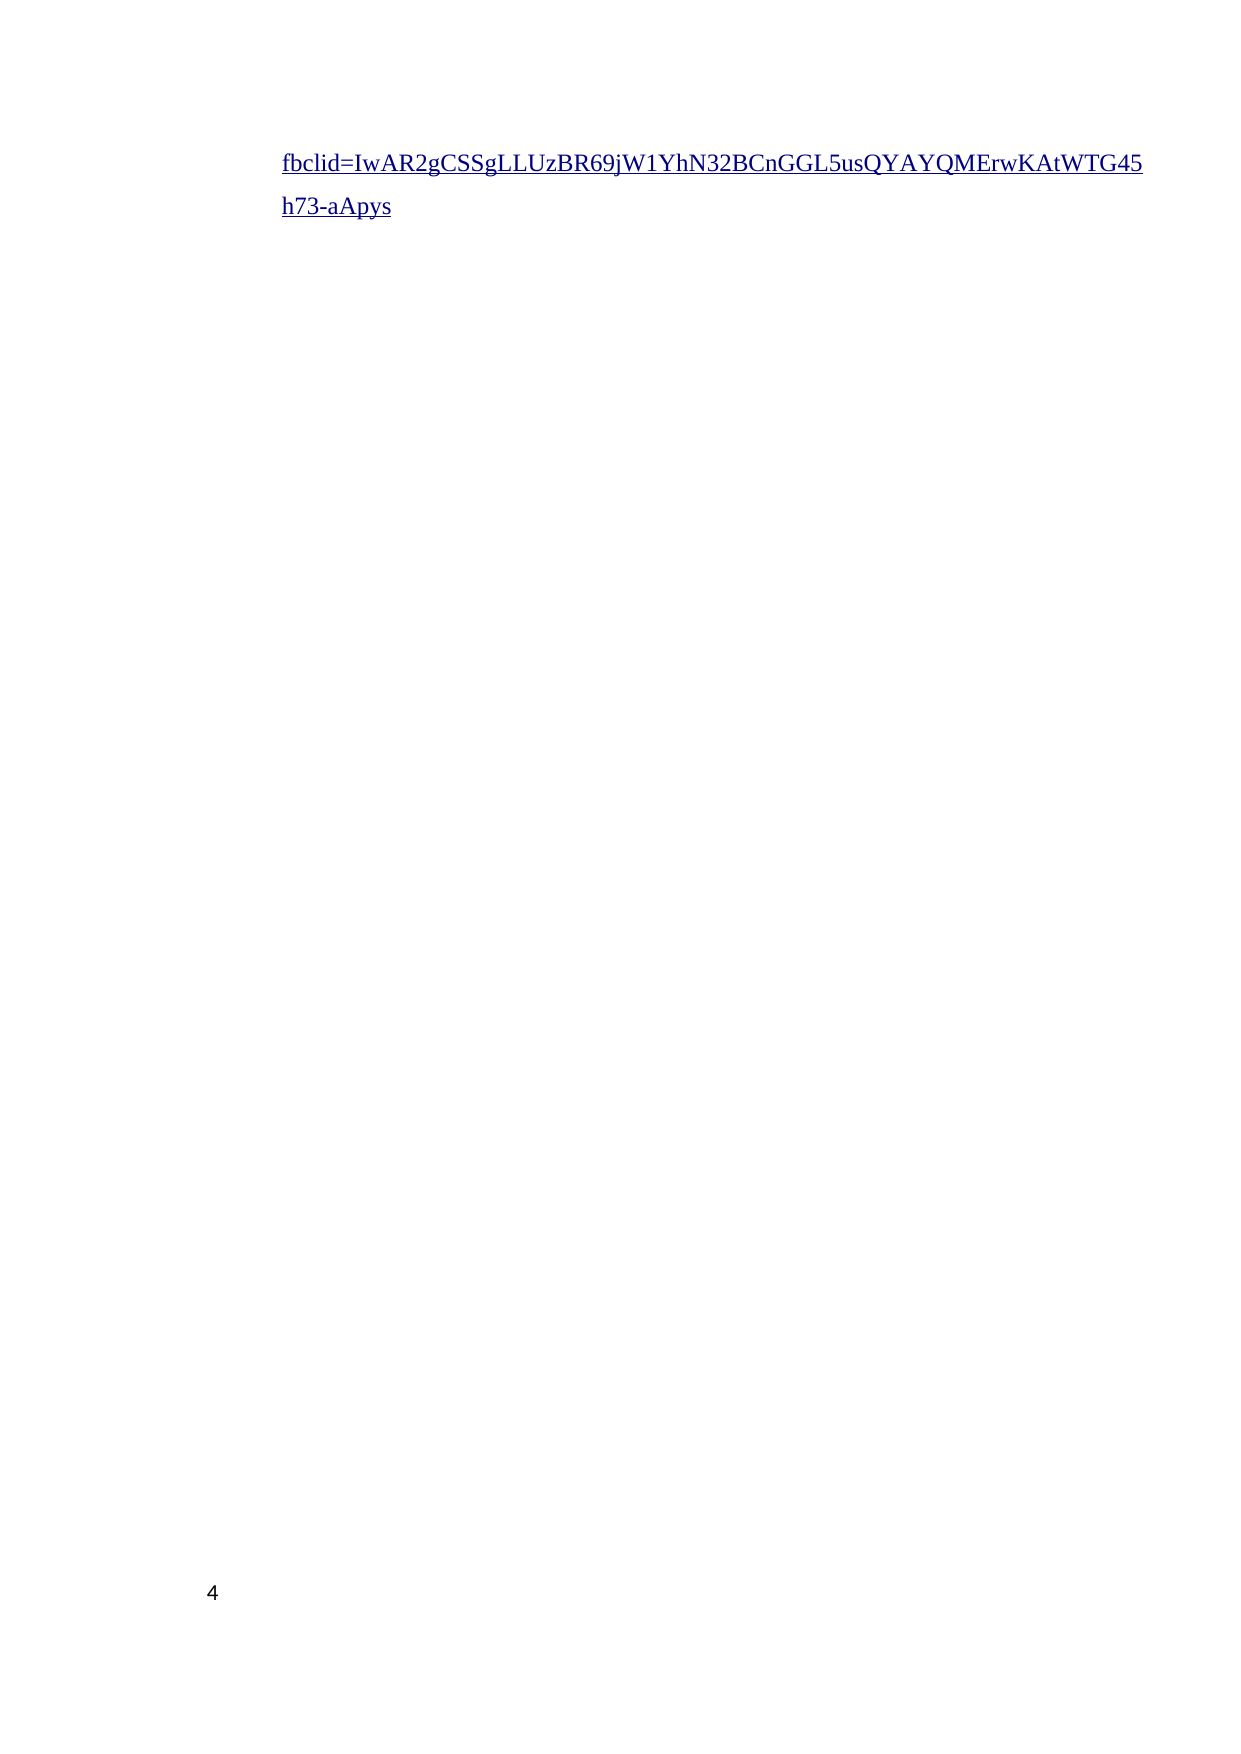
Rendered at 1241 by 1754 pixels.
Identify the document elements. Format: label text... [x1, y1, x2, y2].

list fbclid=IwAR2gCSSgLLUzBR69jW1YhN32BCnGGL5usQYAYQMErwKAtWTG45h73-aApys [244, 148, 1146, 219]
